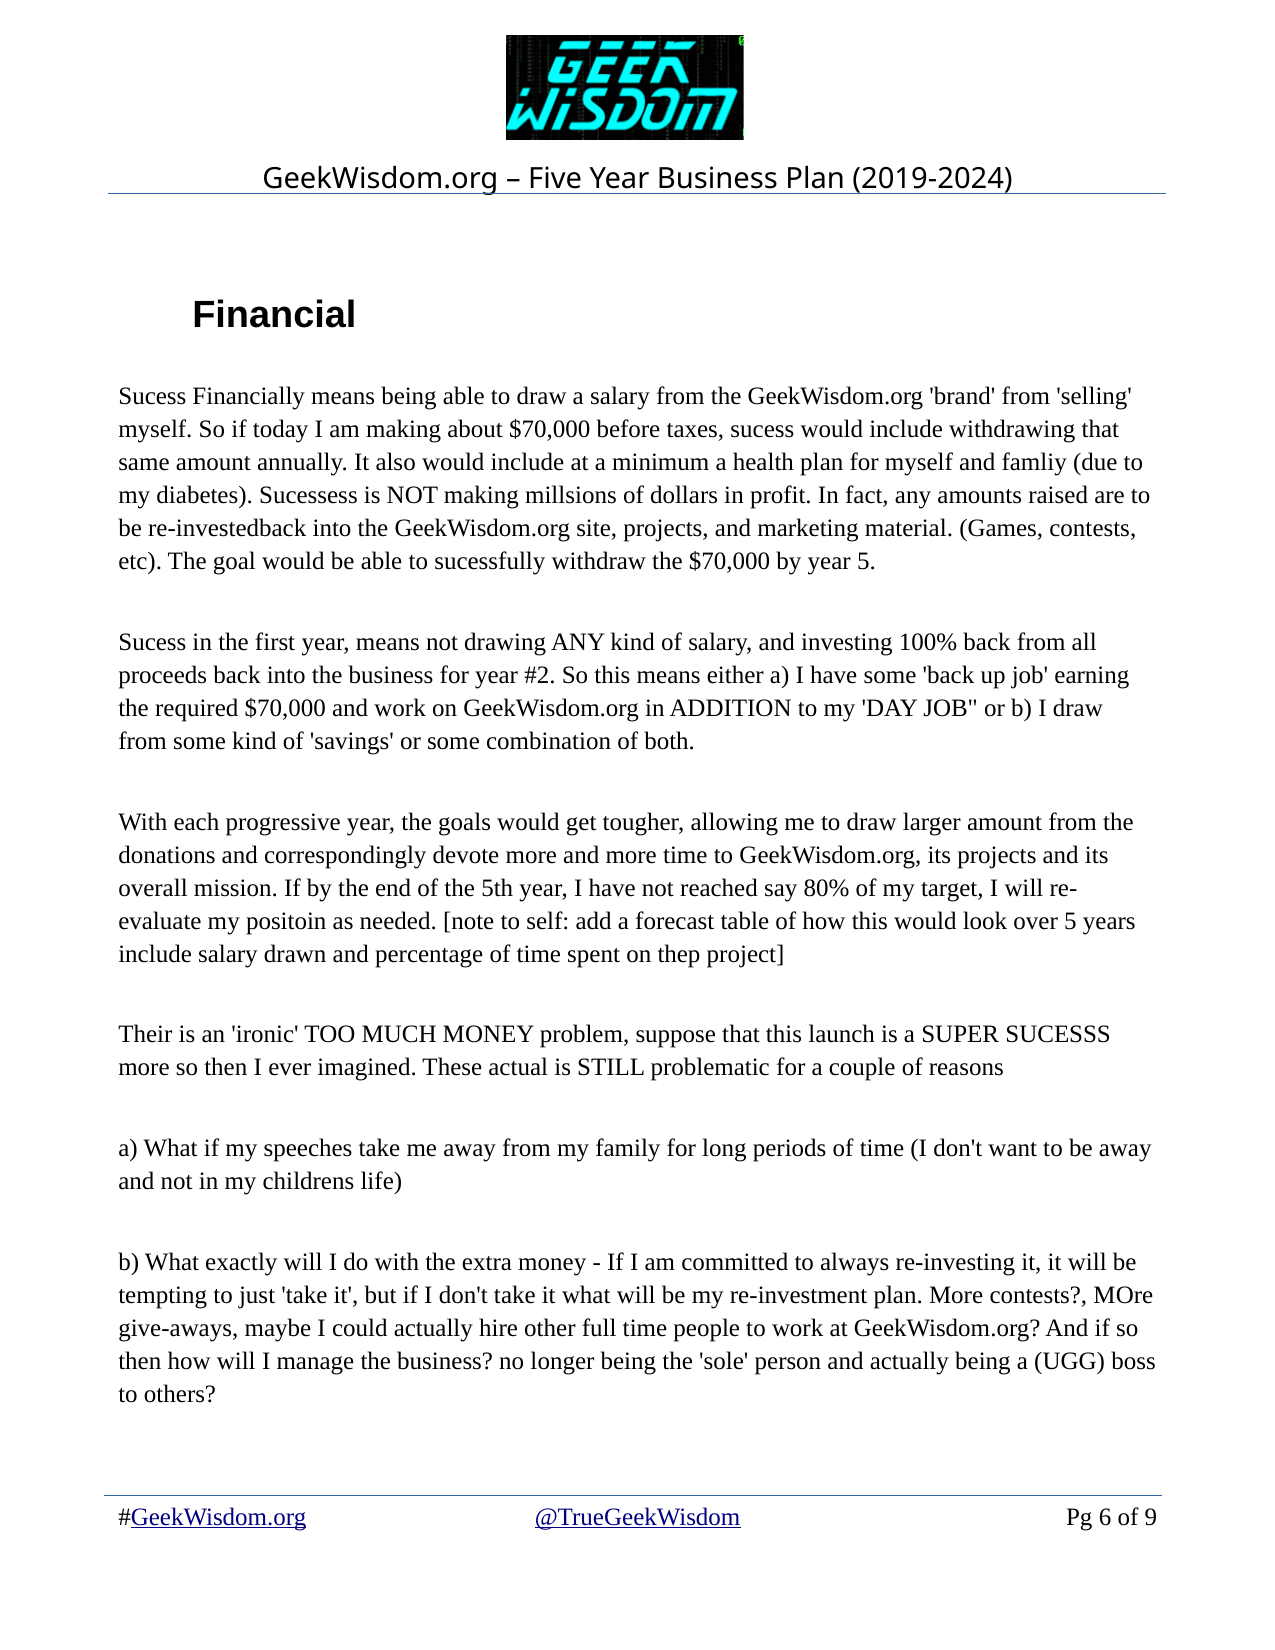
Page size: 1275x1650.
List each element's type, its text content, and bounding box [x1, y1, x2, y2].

text Sucess in the first year, means not drawing ANY kind of salary, and investing 100% back from all proceeds back into the business for year #2. So this means either a) I have some 'back up job' earning the required $70,000 and work on GeekWisdom.org in ADDITION to my 'DAY JOB" or b) I draw from some kind of 'savings' or some combination of both. [118, 627, 1157, 755]
subtitle Financial [118, 292, 1157, 336]
text b) What exactly will I do with the extra money - If I am committed to always re-investing it, it will be tempting to just 'take it', but if I don't take it what will be my re-investment plan. More contests?, MOre give-aways, maybe I could actually hire other full time people to work at GeekWisdom.org? And if so then how will I manage the business? no longer being the 'sole' person and actually being a (UGG) boss to others? [118, 1247, 1157, 1408]
text Sucess Financially means being able to draw a salary from the GeekWisdom.org 'brand' from 'selling' myself. So if today I am making about $70,000 before taxes, sucess would include withdrawing that same amount annually. It also would include at a minimum a health plan for myself and famliy (due to my diabetes). Sucessess is NOT making millsions of dollars in profit. In fact, any amounts raised are to be re-investedback into the GeekWisdom.org site, projects, and marketing material. (Games, contests, etc). The goal would be able to sucessfully withdraw the $70,000 by year 5. [118, 381, 1157, 575]
text Their is an 'ironic' TOO MUCH MONEY problem, suppose that this launch is a SUPER SUCESSS more so then I ever imagined. These actual is STILL problematic for a couple of reasons [118, 1019, 1157, 1081]
text With each progressive year, the goals would get tougher, allowing me to draw larger amount from the donations and correspondingly devote more and more time to GeekWisdom.org, its projects and its overall mission. If by the end of the 5th year, I have not reached say 80% of my target, I will re-evaluate my positoin as needed. [note to self: add a forecast table of how this would look over 5 years include salary drawn and percentage of time spent on thep project] [118, 807, 1157, 968]
picture [506, 35, 744, 140]
text a) What if my speeches take me away from my family for long periods of time (I don't want to be away and not in my childrens life) [118, 1133, 1157, 1195]
